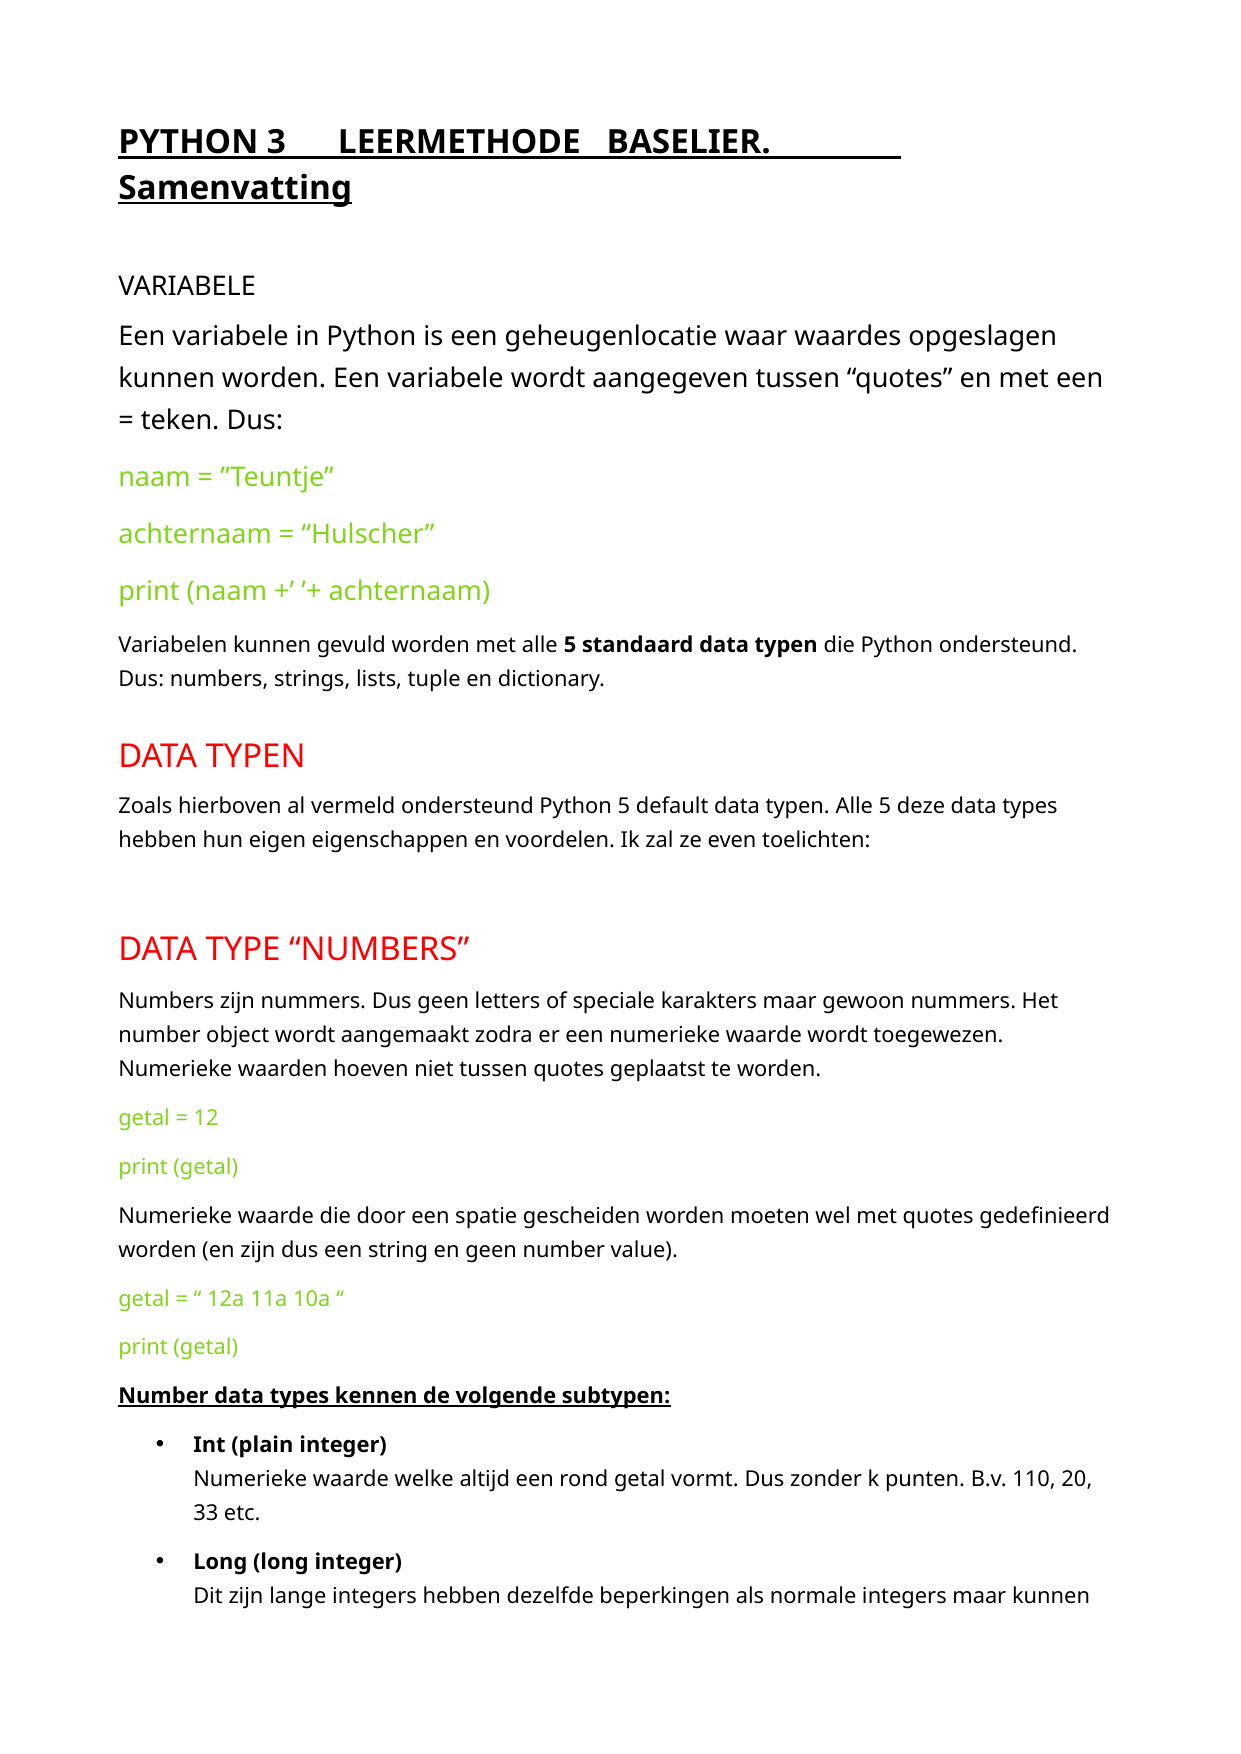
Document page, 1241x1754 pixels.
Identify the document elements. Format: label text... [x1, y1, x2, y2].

list Int (plain integer) Numerieke waarde welke altijd een rond getal vormt. Dus zonder k punten. B.v. 110, 20, 33 etc. [156, 1429, 1122, 1527]
subtitle DATA TYPEN [118, 732, 1122, 777]
text achternaam = “Hulscher” [118, 515, 1122, 552]
text Een variabele in Python is een geheugenlocatie waar waardes opgeslagen kunnen worden. Een variabele wordt aangegeven tussen “quotes” en met een = teken. Dus: [118, 316, 1122, 438]
text naam = ”Teuntje” [118, 458, 1122, 495]
text getal = 12 [118, 1102, 1122, 1132]
subtitle DATA TYPE “NUMBERS” [118, 926, 1122, 970]
text PYTHON 3 LEERMETHODE BASELIER. Samenvatting [118, 118, 1122, 209]
text Number data types kennen de volgende subtypen: [118, 1380, 1122, 1410]
text Numbers zijn nummers. Dus geen letters of speciale karakters maar gewoon nummers. Het number object wordt aangemaakt zodra er een numerieke waarde wordt toegewezen. Numerieke waarden hoeven niet tussen quotes geplaatst te worden. [118, 985, 1122, 1083]
text print (getal) [118, 1151, 1122, 1181]
text Numerieke waarde die door een spatie gescheiden worden moeten wel met quotes gedefinieerd worden (en zijn dus een string en geen number value). [118, 1199, 1122, 1263]
text Variabelen kunnen gevuld worden met alle 5 standaard data typen die Python ondersteund. Dus: numbers, strings, lists, tuple en dictionary. [118, 629, 1122, 693]
text Zoals hierboven al vermeld ondersteund Python 5 default data typen. Alle 5 deze data types hebben hun eigen eigenschappen en voordelen. Ik zal ze even toelichten: [118, 790, 1122, 854]
list Long (long integer) Dit zijn lange integers hebben dezelfde beperkingen als normale integers maar kunnen [156, 1546, 1122, 1610]
text print (naam +’ ’+ achternaam) [118, 572, 1122, 609]
subtitle VARIABELE [118, 267, 1122, 303]
text getal = “ 12a 11a 10a “ [118, 1282, 1122, 1312]
text print (getal) [118, 1331, 1122, 1361]
